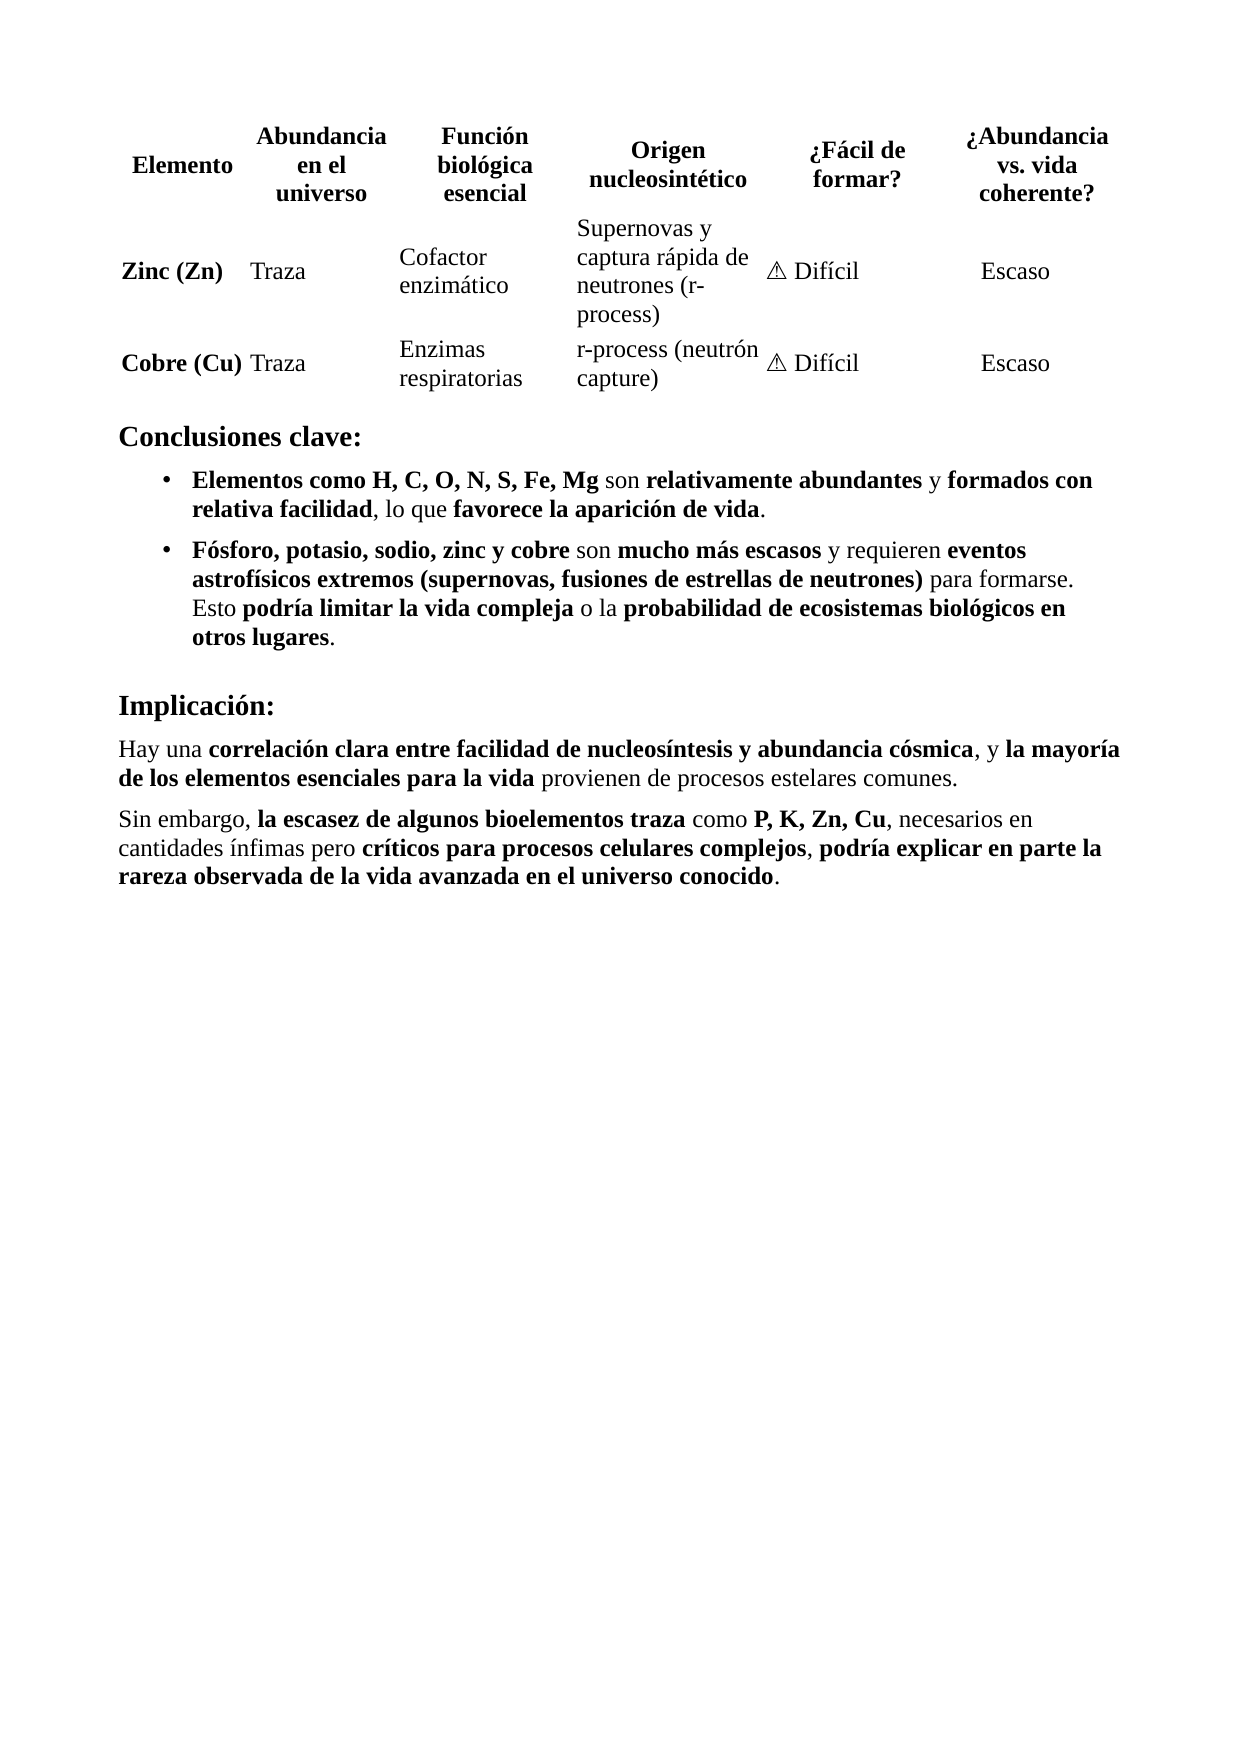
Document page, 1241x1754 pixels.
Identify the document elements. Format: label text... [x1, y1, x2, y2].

list Fósforo, potasio, sodio, zinc y cobre son mucho más escasos y requieren eventos astrofísicos extremos (supernovas, fusiones de estrellas de neutrones) para formarse. Esto podría limitar la vida compleja o la probabilidad de ecosistemas biológicos en otros lugares. [162, 535, 1122, 650]
text Hay una correlación clara entre facilidad de nucleosíntesis y abundancia cósmica, y la mayoría de los elementos esenciales para la vida provienen de procesos estelares comunes. [118, 734, 1122, 791]
table_header Origen nucleosintético [574, 118, 762, 210]
table_header ¿Fácil de formar? [763, 118, 952, 210]
table_cell ⚠️ Difícil [763, 331, 952, 394]
table_cell Supernovas y captura rápida de neutrones (r-process) [574, 210, 762, 331]
table_cell r-process (neutrón capture) [574, 331, 762, 394]
table_cell Cobre (Cu) [118, 331, 247, 394]
table_cell Traza [247, 210, 396, 331]
table_cell Cofactor enzimático [396, 210, 574, 331]
table_cell Enzimas respiratorias [396, 331, 574, 394]
table_header Elemento [118, 118, 247, 210]
table_header Abundancia en el universo [247, 118, 396, 210]
table_header Función biológica esencial [396, 118, 574, 210]
table_header ¿Abundancia vs. vida coherente? [952, 118, 1122, 210]
text Sin embargo, la escasez de algunos bioelementos traza como P, K, Zn, Cu, necesarios en cantidades ínfimas pero críticos para procesos celulares complejos, podría explicar en parte la rareza observada de la vida avanzada en el universo conocido. [118, 804, 1122, 890]
list Elementos como H, C, O, N, S, Fe, Mg son relativamente abundantes y formados con relativa facilidad, lo que favorece la aparición de vida. [162, 465, 1122, 523]
table_cell ❌ Escaso [952, 331, 1122, 394]
subtitle Conclusiones clave: [118, 419, 1122, 453]
table_cell ⚠️ Difícil [763, 210, 952, 331]
table_cell Zinc (Zn) [118, 210, 247, 331]
table_cell ❌ Escaso [952, 210, 1122, 331]
table_cell Traza [247, 331, 396, 394]
subtitle Implicación: [118, 688, 1122, 721]
